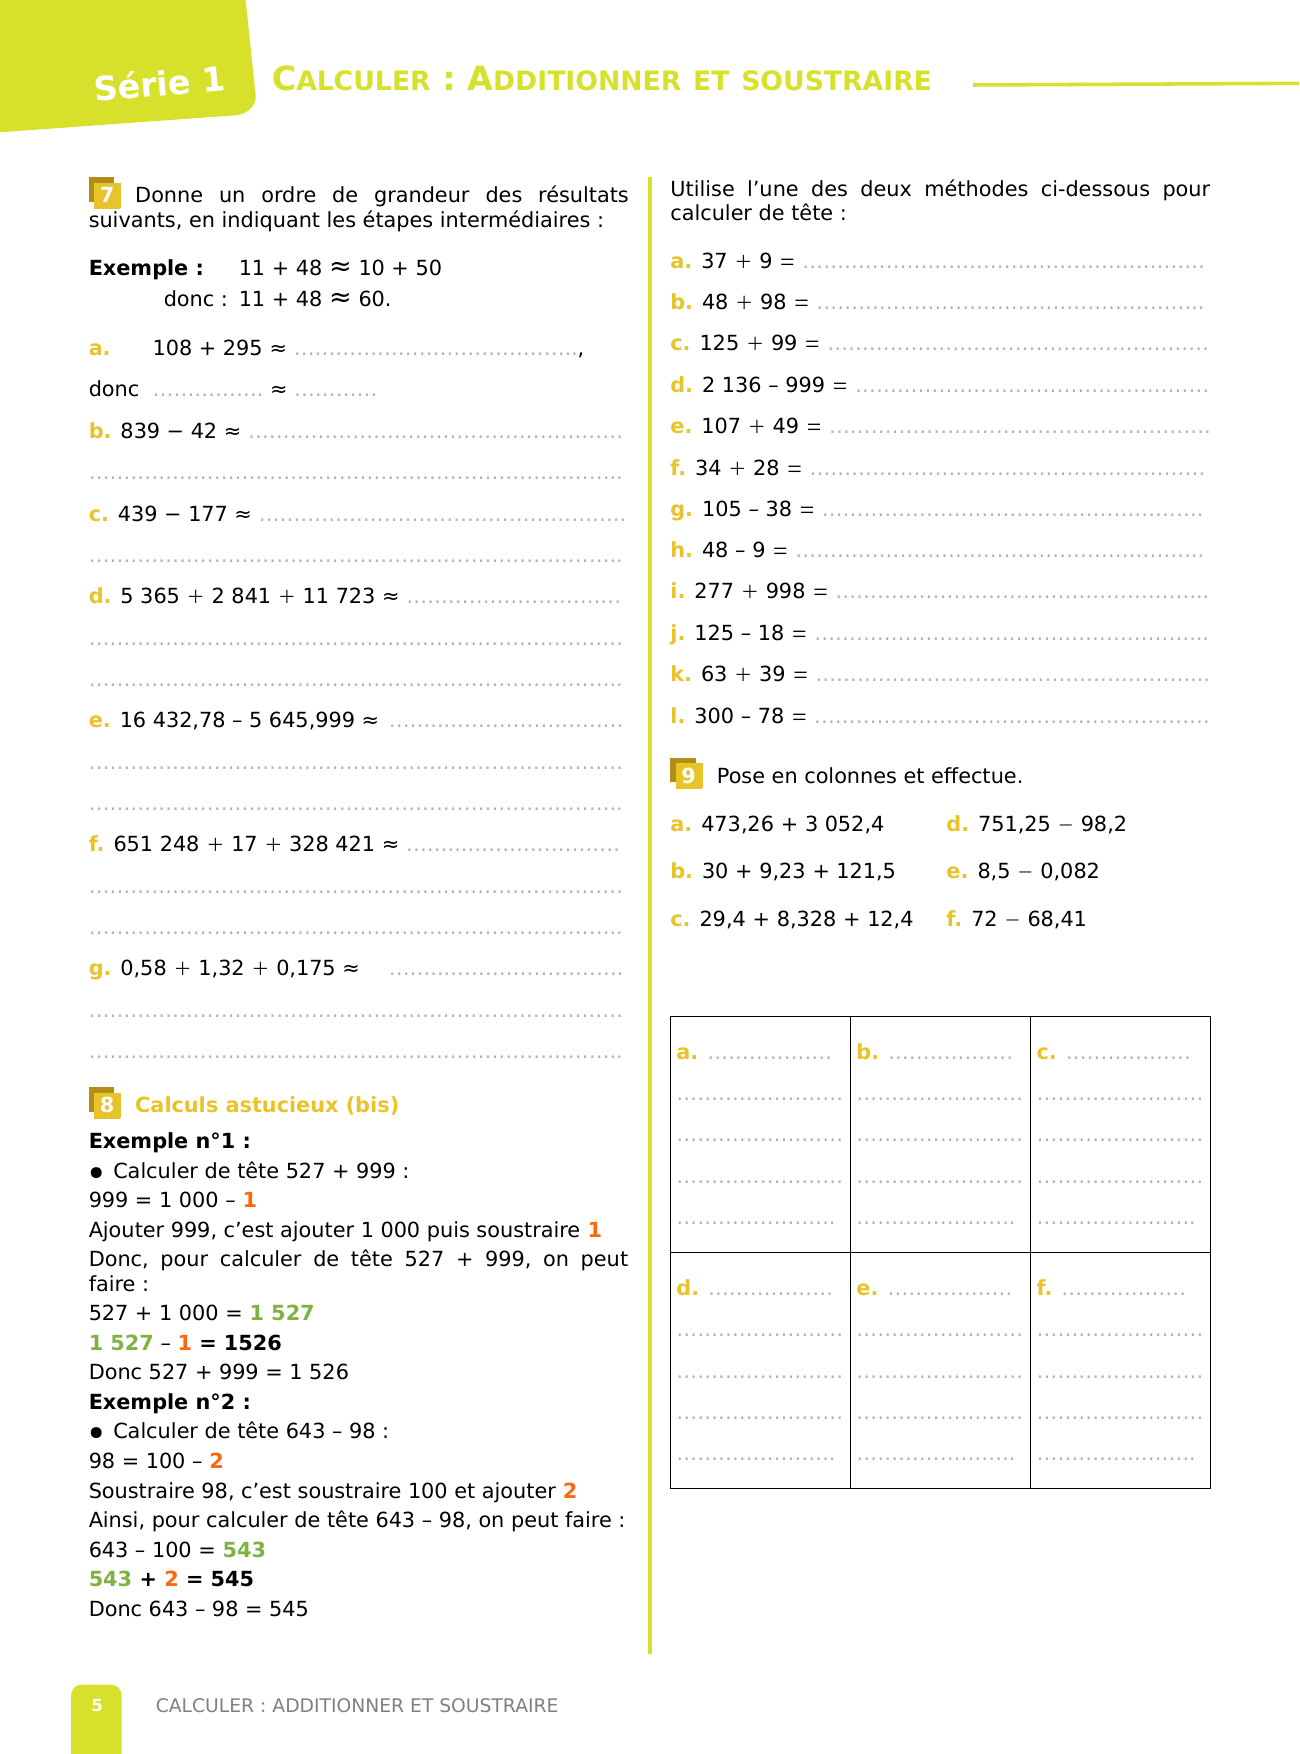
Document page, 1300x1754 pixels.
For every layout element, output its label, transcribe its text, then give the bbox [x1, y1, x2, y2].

list 125  99  ………………………………………………. [670, 314, 1211, 356]
list 63  39  ………………………………………………... [670, 645, 1211, 687]
text Exemple n°1 : [88, 1129, 629, 1153]
list 48  98  ……………………………………………….. [670, 273, 1211, 314]
text ………………………………………………………………….. [88, 650, 629, 691]
list 16 432,78 – 5 645,999 ≈ ……...………………….… [88, 691, 629, 733]
list 651 248  17  328 421 ≈ ……...…………………. [88, 815, 629, 857]
table_header ………………………………………………………………………………………………….. [851, 1017, 1030, 1252]
text ………………………………………………………………….. [88, 526, 629, 567]
text 643 – 100 = 543 [88, 1538, 629, 1562]
text ………………………………………………………………….. [88, 898, 629, 939]
text Donc 527 + 999 = 1 526 [88, 1360, 629, 1385]
table_cell ………………………………………………………………………………………………….. [851, 1253, 1030, 1488]
text Exemple n°2 : [88, 1390, 629, 1414]
list 8,5 − 0,082 [946, 859, 1211, 884]
list 0,58  1,32  0,175 ≈ ……...……………………. [88, 939, 629, 981]
subtitle Calculs astucieux (bis) [114, 1087, 629, 1118]
text Ajouter 999, c’est ajouter 1 000 puis soustraire 1 [88, 1218, 629, 1242]
text 1 527 – 1 = 1526 [88, 1331, 629, 1355]
text Soustraire 98, c’est soustraire 100 et ajouter 2 [88, 1479, 629, 1503]
list 839 − 42 ≈ ……………………………………………… [88, 402, 629, 443]
text Donc, pour calculer de tête 527 + 999, on peut faire : [88, 1247, 629, 1296]
list Calculer de tête 527 + 999 : [88, 1159, 629, 1183]
text Ainsi, pour calculer de tête 643 – 98, on peut faire : [88, 1508, 629, 1533]
table_header ………………………………………………………………………………………………….. [671, 1017, 850, 1252]
list 125 – 18  ………………………………………………... [670, 604, 1211, 645]
table_cell ………………………………………………………………………………………………….. [671, 1253, 850, 1488]
subtitle Pose en colonnes et effectue. [670, 757, 1211, 788]
list 5 365  2 841  11 723 ≈ ……………………….… [88, 567, 629, 608]
text 999 = 1 000 – 1 [88, 1188, 629, 1212]
list 277  998  ……………………………………………... [670, 562, 1211, 604]
text …………………………………………….……………………. [88, 857, 629, 898]
text 527 + 1 000 = 1 527 [88, 1301, 629, 1326]
text Exemple : 11 + 48 ≈ 10 + 50 donc : 11 + 48 ≈ 60. [88, 250, 629, 313]
list 37  9  …………………………………………………. [670, 232, 1211, 273]
list Calculer de tête 643 – 98 : [88, 1419, 629, 1444]
subtitle Donne un ordre de grandeur des résultats suivants, en indiquant les étapes intermédiaires : [88, 177, 629, 232]
text ………………………………………………………………….. [88, 1022, 629, 1063]
list 751,25 − 98,2 [946, 812, 1211, 836]
list 34  28  ………………………………………………… [670, 438, 1211, 480]
list 2 136 – 999  …………………………………………… [670, 356, 1211, 397]
text …………………………………………….……………………. [88, 733, 629, 774]
text Utilise l’une des deux méthodes ci-dessous pour calculer de tête : [670, 177, 1211, 226]
list 30 + 9,23 + 121,5 [670, 859, 934, 884]
text ………………………………………………………………….. [88, 443, 629, 484]
list 105 – 38  ………………………………………………. [670, 480, 1211, 521]
table_header ………………………………………………………………………………………………….. [1031, 1017, 1210, 1252]
text …………………………………………….……………………. [88, 608, 629, 650]
list 439 − 177 ≈ …………………………………………….. [88, 484, 629, 526]
text ………………………………………………………………….. [88, 774, 629, 815]
list 108 + 295 ≈ ………………………………….., donc ……………. ≈ ………… [88, 319, 629, 402]
text 98 = 100 – 2 [88, 1449, 629, 1473]
list 29,4 + 8,328 + 12,4 [670, 907, 934, 932]
text …………………………………………….……………………. [88, 981, 629, 1022]
text 543 + 2 = 545 [88, 1567, 629, 1592]
text Donc 643 – 98 = 545 [88, 1597, 629, 1621]
list 107  49  ………………………………………………. [670, 397, 1211, 438]
list 72 − 68,41 [946, 907, 1211, 932]
list 48 – 9  ………………………………………………….. [670, 521, 1211, 562]
list 473,26 + 3 052,4 [670, 812, 934, 836]
list 300 – 78  ………………………………………………… [670, 687, 1211, 728]
table_cell ………………………………………………………………………………………………….. [1031, 1253, 1210, 1488]
